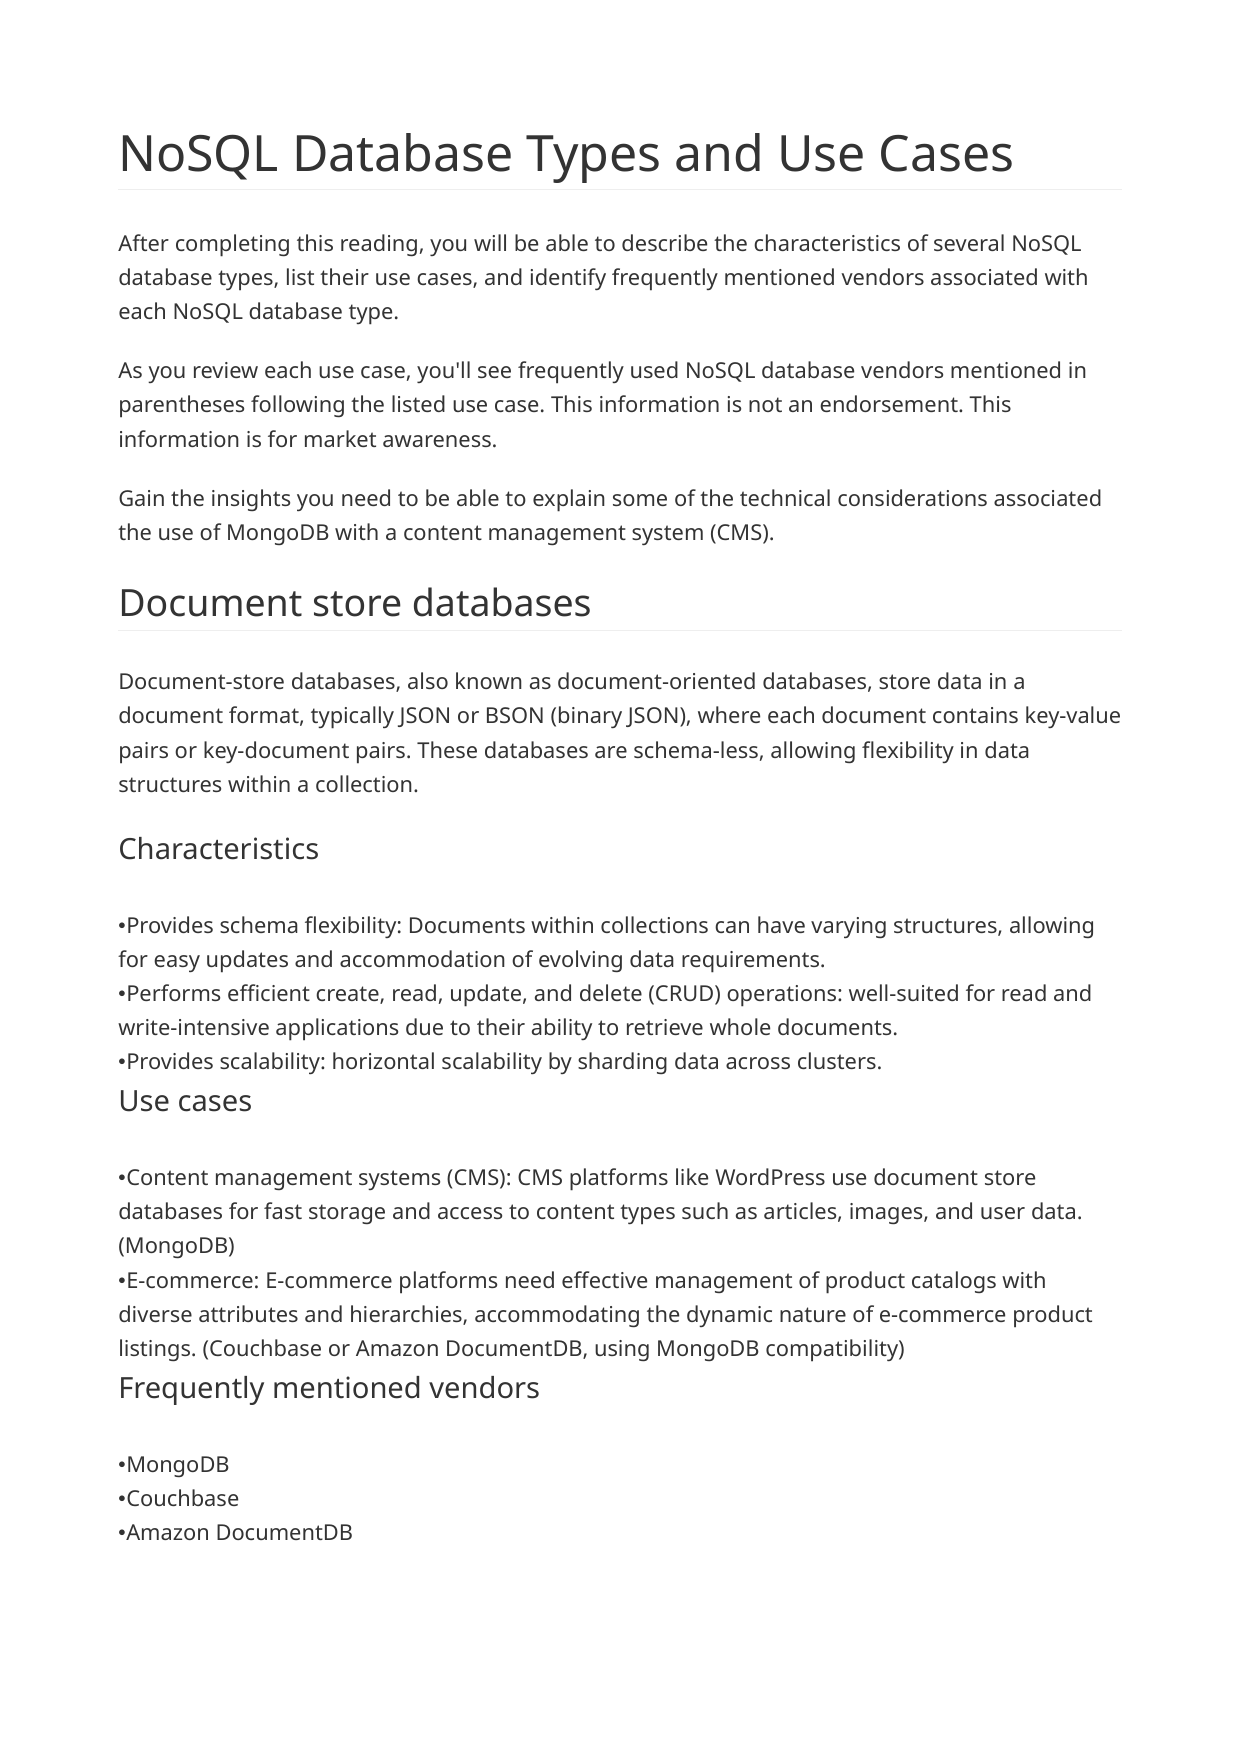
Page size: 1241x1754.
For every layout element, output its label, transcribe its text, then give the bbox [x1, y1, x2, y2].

subtitle Use cases [118, 1081, 1122, 1120]
list Provides scalability: horizontal scalability by sharding data across clusters. [118, 1046, 1122, 1076]
list Amazon DocumentDB [118, 1517, 1122, 1547]
list Couchbase [118, 1483, 1122, 1513]
text After completing this reading, you will be able to describe the characteristics of several NoSQL database types, list their use cases, and identify frequently mentioned vendors associated with each NoSQL database type. [118, 228, 1122, 326]
list Content management systems (CMS): CMS platforms like WordPress use document store databases for fast storage and access to content types such as articles, images, and user data. (MongoDB) [118, 1162, 1122, 1260]
text As you review each use case, you'll see frequently used NoSQL database vendors mentioned in parentheses following the listed use case. This information is not an endorsement. This information is for market awareness. [118, 355, 1122, 453]
text Document-store databases, also known as document-oriented databases, store data in a document format, typically JSON or BSON (binary JSON), where each document contains key-value pairs or key-document pairs. These databases are schema-less, allowing flexibility in data structures within a collection. [118, 666, 1122, 799]
list MongoDB [118, 1449, 1122, 1479]
subtitle NoSQL Database Types and Use Cases [118, 118, 1122, 189]
list Provides schema flexibility: Documents within collections can have varying structures, allowing for easy updates and accommodation of evolving data requirements. [118, 910, 1122, 974]
subtitle Characteristics [118, 828, 1122, 868]
subtitle Frequently mentioned vendors [118, 1367, 1122, 1407]
list E-commerce: E-commerce platforms need effective management of product catalogs with diverse attributes and hierarchies, accommodating the dynamic nature of e-commerce product listings. (Couchbase or Amazon DocumentDB, using MongoDB compatibility) [118, 1265, 1122, 1363]
text Gain the insights you need to be able to explain some of the technical considerations associated the use of MongoDB with a content management system (CMS). [118, 483, 1122, 547]
subtitle Document store databases [118, 576, 1122, 630]
list Performs efficient create, read, update, and delete (CRUD) operations: well-suited for read and write-intensive applications due to their ability to retrieve whole documents. [118, 978, 1122, 1042]
